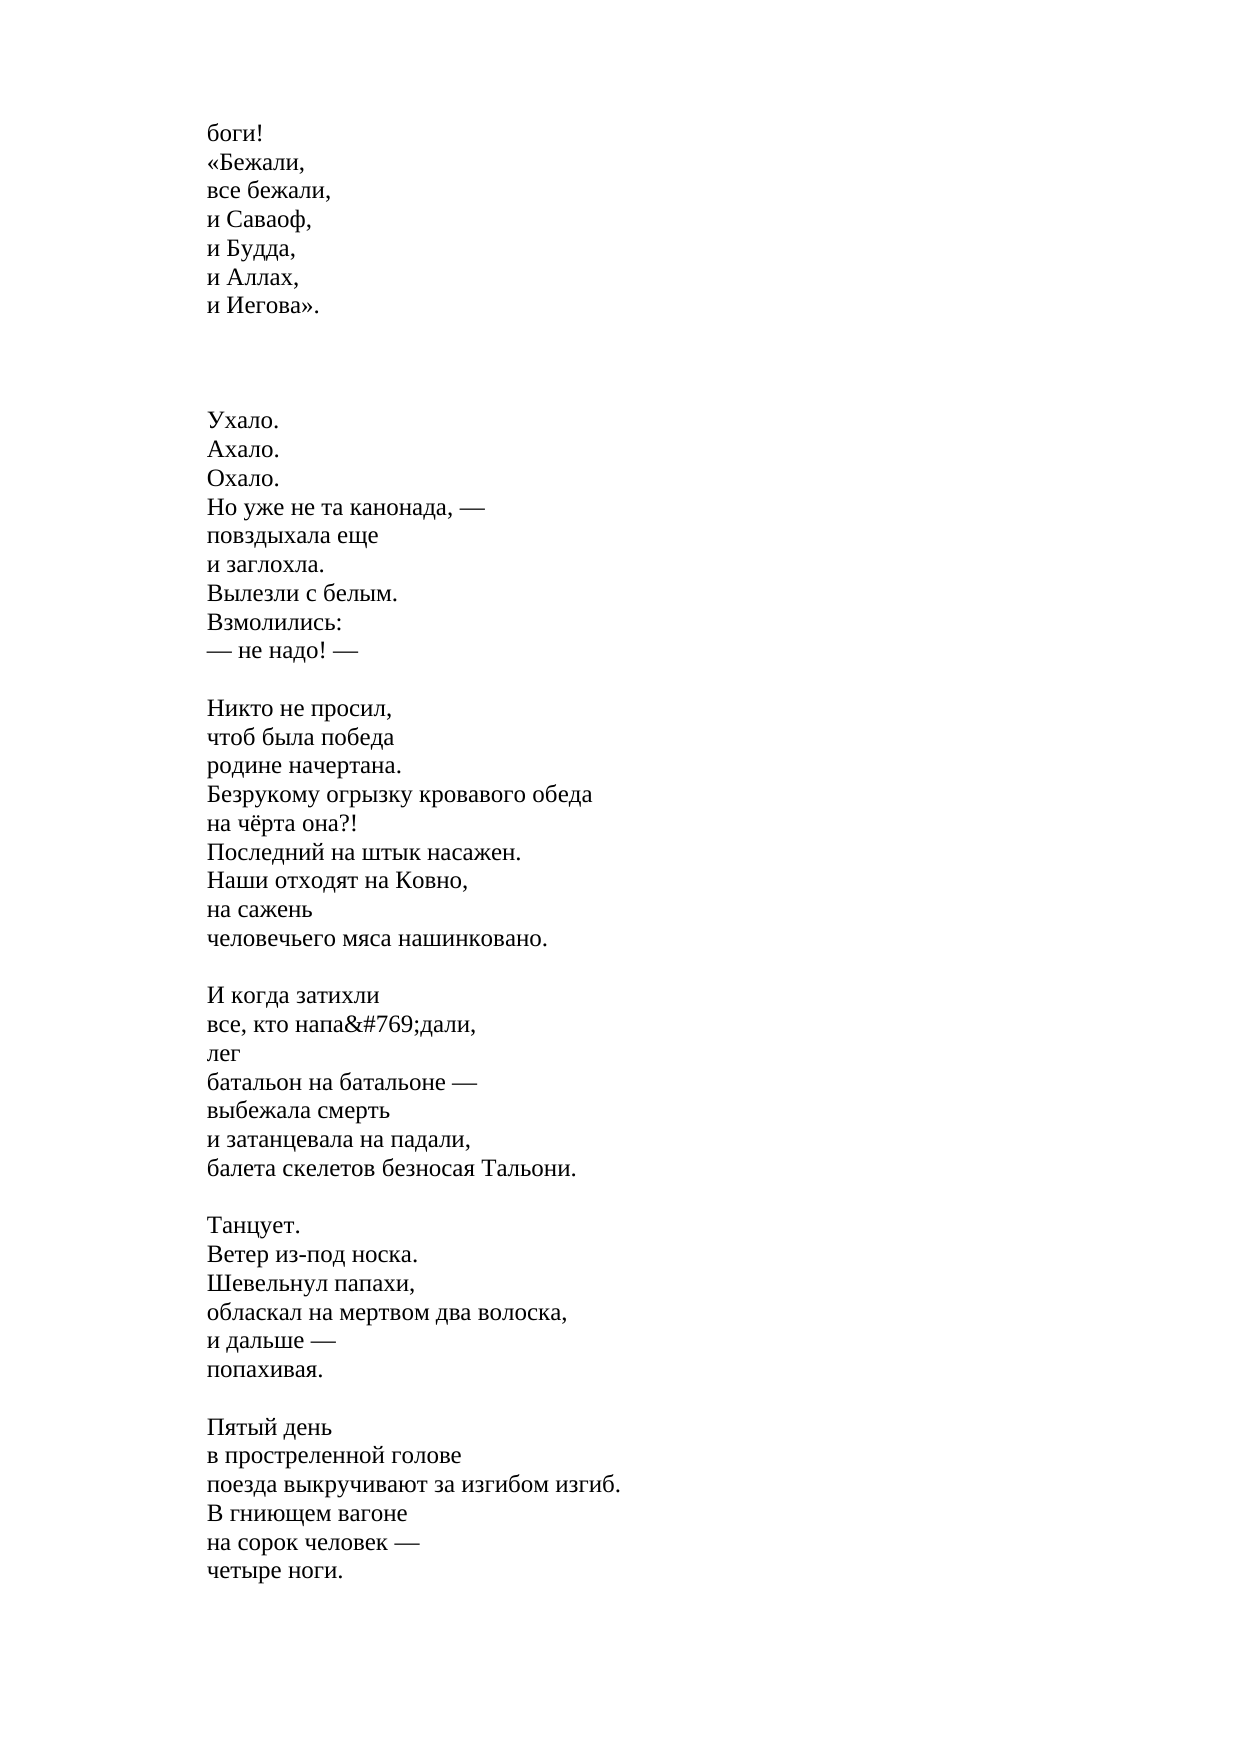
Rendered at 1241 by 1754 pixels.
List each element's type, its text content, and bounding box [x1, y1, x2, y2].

text и Будда, [148, 233, 1152, 262]
text все, кто напа&#769;дали, [148, 1009, 1152, 1038]
text на чёрта она?! [148, 808, 1152, 837]
text попахивая. [148, 1354, 1152, 1383]
text Последний на штык насажен. [148, 837, 1152, 866]
text и Аллах, [148, 262, 1152, 291]
text и дальше — [148, 1326, 1152, 1354]
text выбежала смерть [148, 1096, 1152, 1124]
text чтоб была победа [148, 722, 1152, 751]
text и Иегова». [148, 291, 1152, 319]
text на сажень [148, 894, 1152, 923]
text Наши отходят на Ковно, [148, 866, 1152, 894]
text родине начертана. [148, 751, 1152, 779]
text Ветер из-под носка. [148, 1239, 1152, 1268]
text четыре ноги. [148, 1556, 1152, 1584]
text Пятый день [148, 1412, 1152, 1441]
text И когда затихли [148, 981, 1152, 1009]
text и Саваоф, [148, 204, 1152, 233]
text обласкал на мертвом два волоска, [148, 1297, 1152, 1326]
text «Бежали, [148, 147, 1152, 176]
text Охало. [148, 463, 1152, 492]
text боги! [148, 118, 1152, 147]
text человечьего мяса нашинковано. [148, 923, 1152, 952]
text балета скелетов безносая Тальони. [148, 1153, 1152, 1182]
text поезда выкручивают за изгибом изгиб. [148, 1469, 1152, 1498]
text Никто не просил, [148, 693, 1152, 722]
text и заглохла. [148, 549, 1152, 578]
text Танцует. [148, 1211, 1152, 1239]
text и затанцевала на падали, [148, 1124, 1152, 1153]
text В гниющем вагоне [148, 1498, 1152, 1527]
text Ухало. [148, 406, 1152, 434]
text на сорок человек — [148, 1527, 1152, 1556]
text Шевельнул папахи, [148, 1268, 1152, 1297]
text Но уже не та канонада, — [148, 492, 1152, 521]
text Взмолились: [148, 607, 1152, 636]
text Безрукому огрызку кровавого обеда [148, 779, 1152, 808]
text лег [148, 1038, 1152, 1067]
text Вылезли с белым. [148, 578, 1152, 607]
text повздыхала еще [148, 521, 1152, 549]
text — не надо! — [148, 636, 1152, 664]
text Ахало. [148, 434, 1152, 463]
text в простреленной голове [148, 1441, 1152, 1469]
text все бежали, [148, 176, 1152, 204]
text батальон на батальоне — [148, 1067, 1152, 1096]
